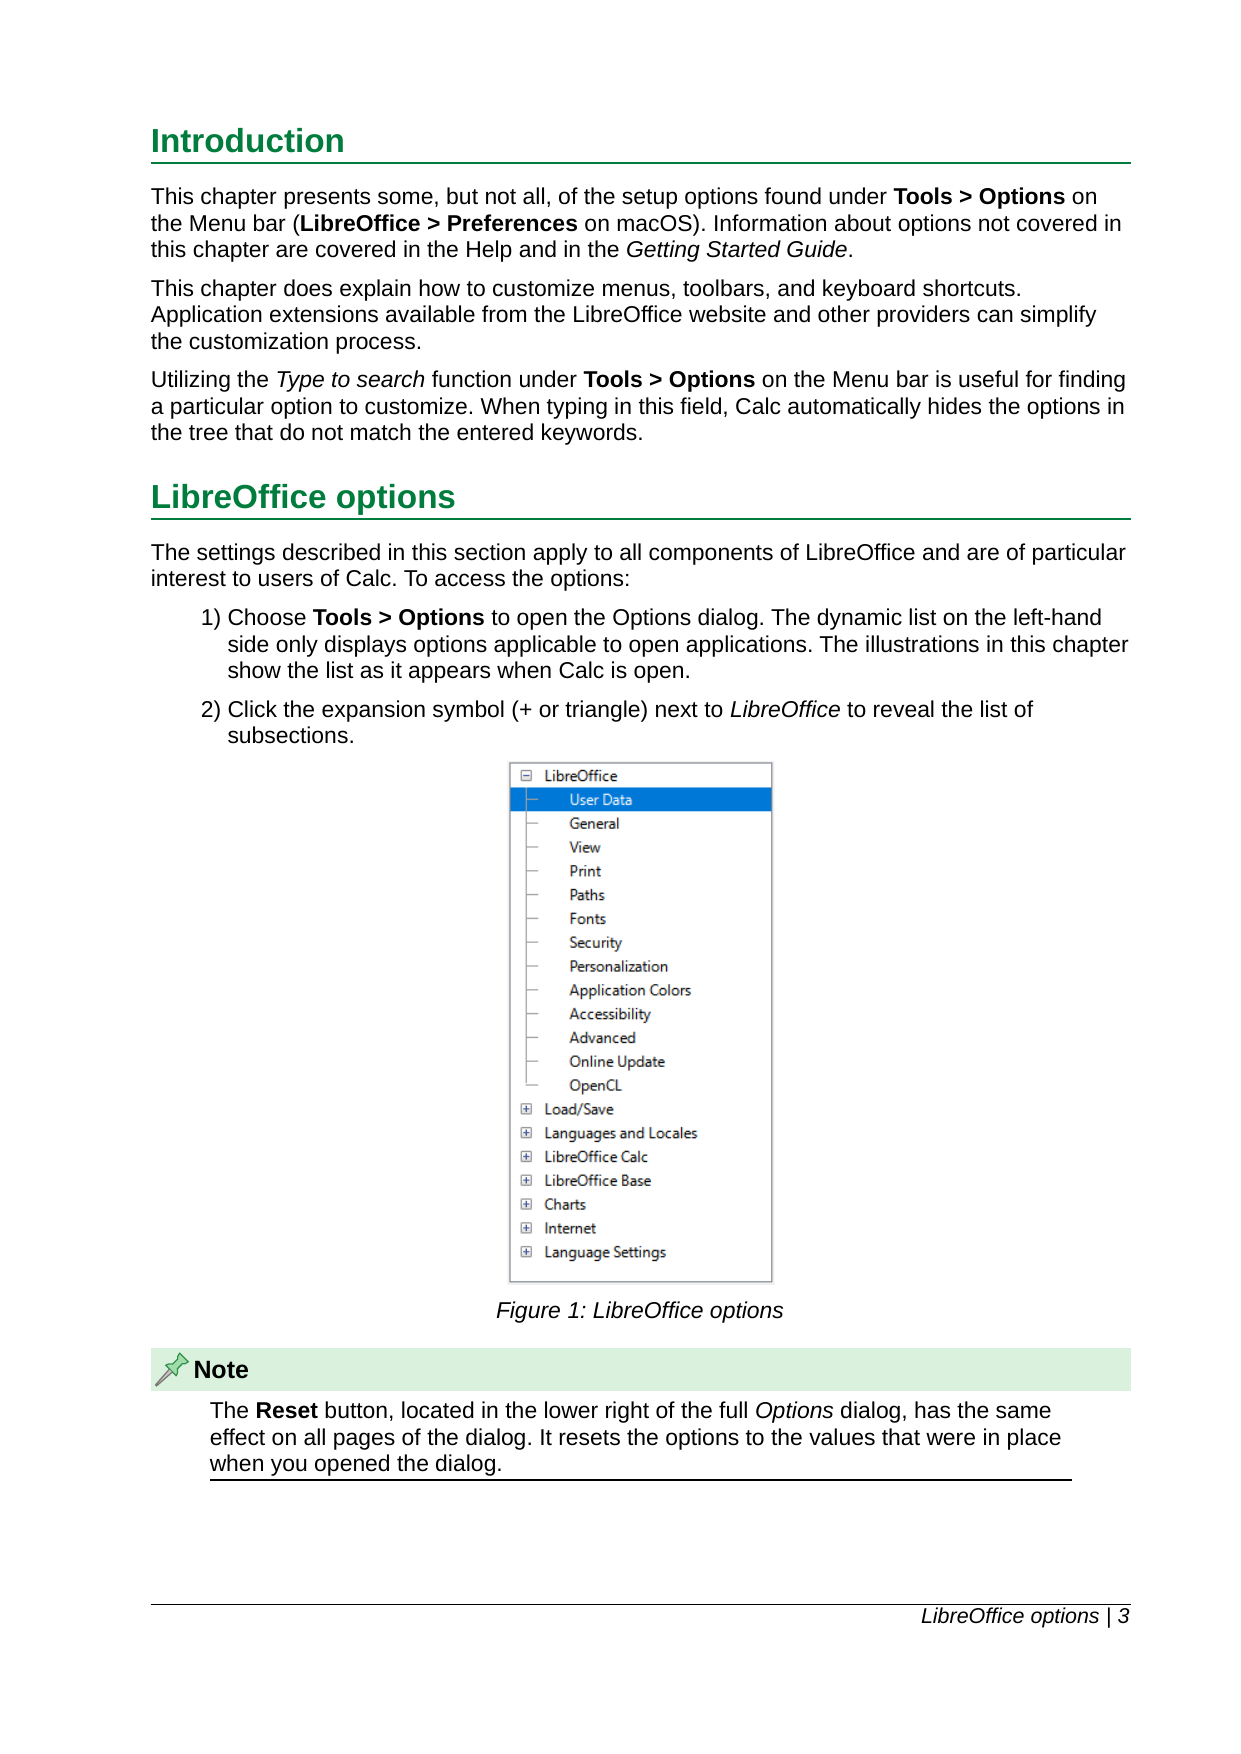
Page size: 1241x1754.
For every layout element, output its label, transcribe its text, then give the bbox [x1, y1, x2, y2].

list Choose Tools > Options to open the Options dialog. The dynamic list on the left-hand side only displays options applicable to open applications. The illustrations in this chapter show the list as it appears when Calc is open. [227, 604, 1131, 683]
text This chapter presents some, but not all, of the setup options found under Tools > Options on the Menu bar (LibreOffice > Preferences on macOS). Information about options not covered in this chapter are covered in the Help and in the Getting Started Guide. [151, 183, 1131, 262]
text Utilizing the Type to search function under Tools > Options on the Menu bar is useful for finding a particular option to customize. When typing in this field, Calc automatically hides the options in the tree that do not match the entered keywords. [151, 366, 1131, 446]
subtitle Introduction [151, 121, 1131, 162]
list Click the expansion symbol (+ or triangle) next to LibreOffice to reveal the list of subsections. [227, 696, 1131, 748]
subtitle Note [151, 1348, 1131, 1391]
text This chapter does explain how to customize menus, toolbars, and keyboard shortcuts. Application extensions available from the LibreOffice website and other providers can simplify the customization process. [151, 275, 1131, 354]
list The settings described in this section apply to all components of LibreOffice and are of particular interest to users of Calc. To access the options: [151, 539, 1131, 592]
picture [507, 761, 775, 1285]
text Figure 1: LibreOffice options [496, 1297, 786, 1323]
text The Reset button, located in the lower right of the full Options dialog, has the same effect on all pages of the dialog. It resets the options to the values that were in place when you opened the dialog. [209, 1397, 1072, 1481]
subtitle LibreOffice options [151, 477, 1131, 518]
